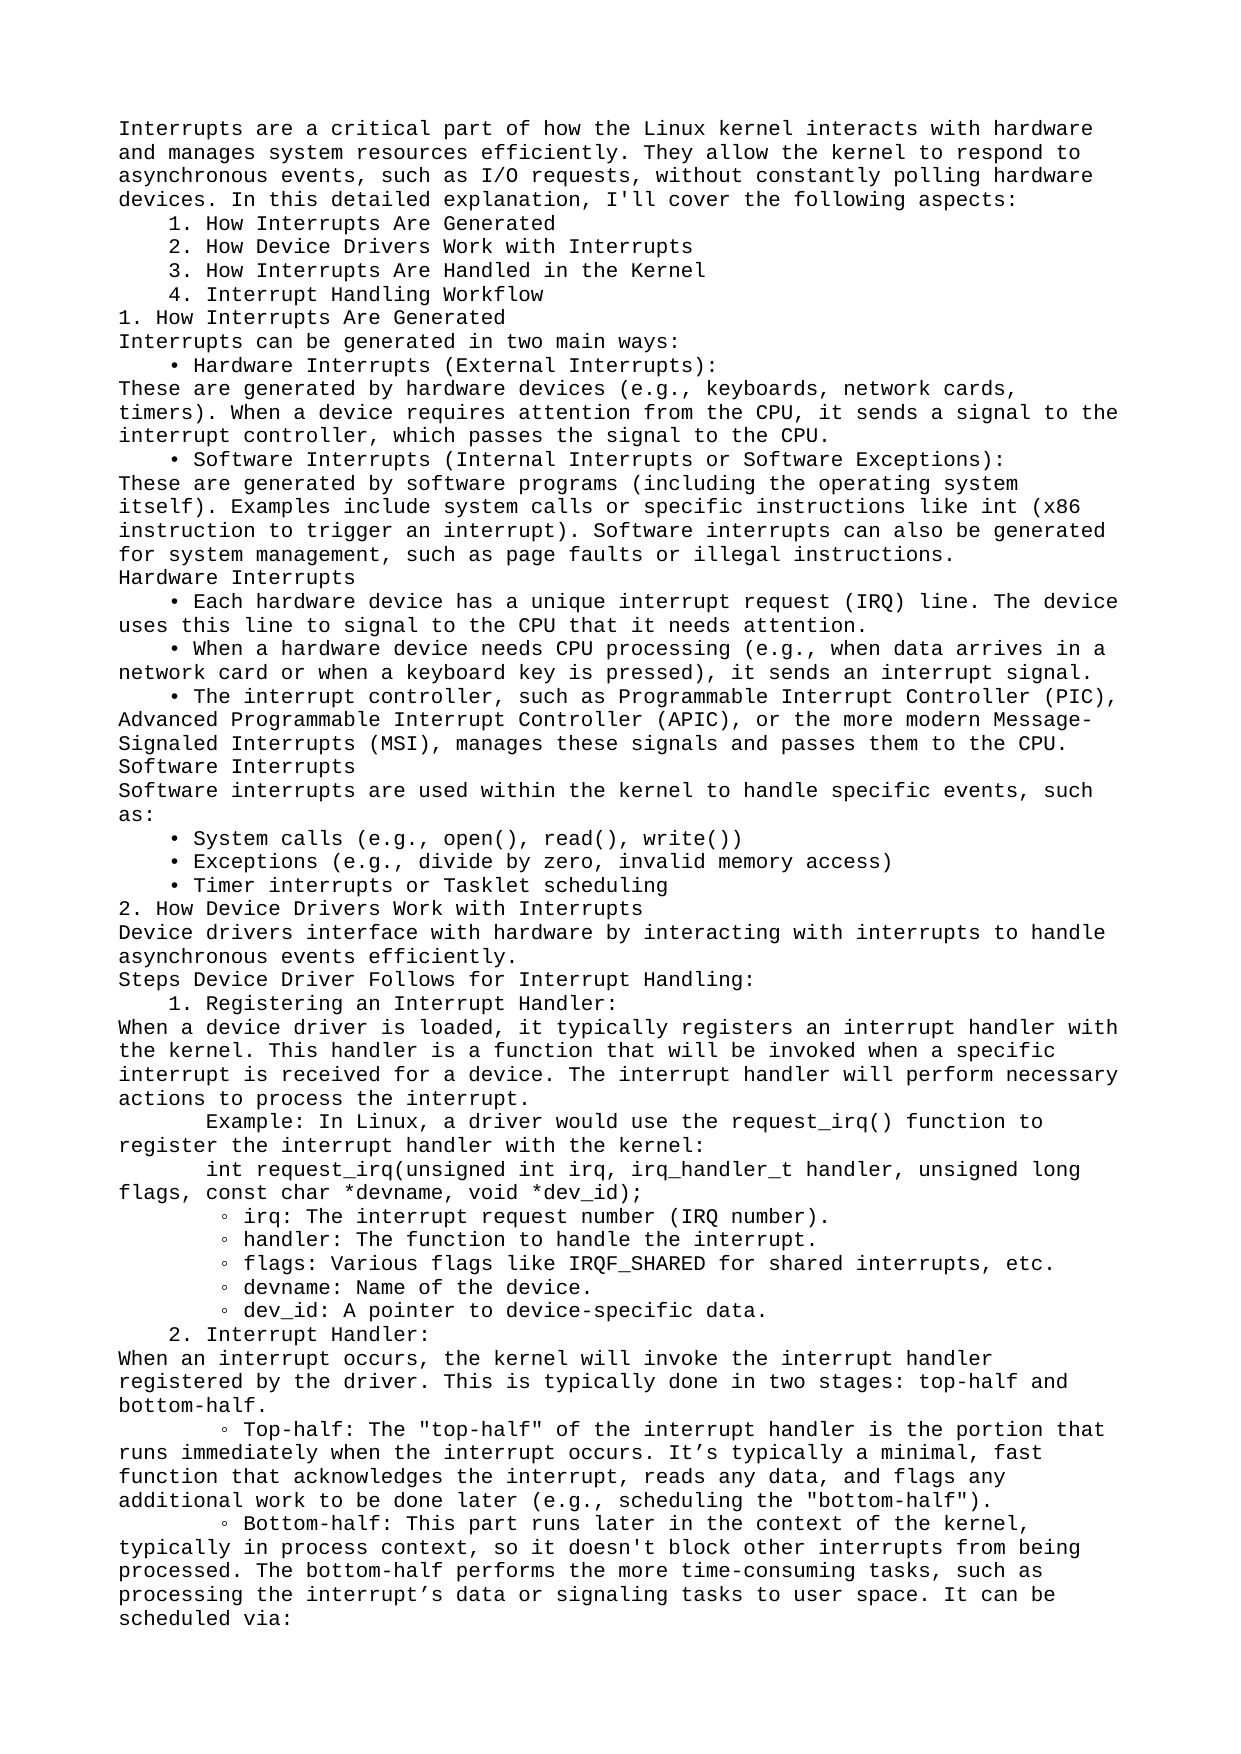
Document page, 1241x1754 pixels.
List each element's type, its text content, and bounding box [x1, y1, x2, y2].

text 1. How Interrupts Are Generated [118, 213, 1122, 236]
text • Hardware Interrupts (External Interrupts): [118, 354, 1122, 378]
text ◦ dev_id: A pointer to device-specific data. [118, 1300, 1122, 1324]
text Hardware Interrupts [118, 567, 1122, 591]
text ◦ devname: Name of the device. [118, 1277, 1122, 1300]
text • The interrupt controller, such as Programmable Interrupt Controller (PIC), Advanced Programmable Interrupt Controller (APIC), or the more modern Message-Signaled Interrupts (MSI), manages these signals and passes them to the CPU. [118, 686, 1122, 757]
text 2. Interrupt Handler: [118, 1324, 1122, 1348]
text 2. How Device Drivers Work with Interrupts [118, 236, 1122, 260]
text ◦ Bottom-half: This part runs later in the context of the kernel, typically in process context, so it doesn't block other interrupts from being processed. The bottom-half performs the more time-consuming tasks, such as processing the interrupt’s data or signaling tasks to user space. It can be scheduled via: [118, 1513, 1122, 1631]
text Steps Device Driver Follows for Interrupt Handling: [118, 969, 1122, 993]
text 4. Interrupt Handling Workflow [118, 284, 1122, 307]
text Interrupts are a critical part of how the Linux kernel interacts with hardware and manages system resources efficiently. They allow the kernel to respond to asynchronous events, such as I/O requests, without constantly polling hardware devices. In this detailed explanation, I'll cover the following aspects: [118, 118, 1122, 213]
text • System calls (e.g., open(), read(), write()) [118, 827, 1122, 851]
text 1. Registering an Interrupt Handler: [118, 993, 1122, 1017]
text These are generated by hardware devices (e.g., keyboards, network cards, timers). When a device requires attention from the CPU, it sends a signal to the interrupt controller, which passes the signal to the CPU. [118, 378, 1122, 449]
text • When a hardware device needs CPU processing (e.g., when data arrives in a network card or when a keyboard key is pressed), it sends an interrupt signal. [118, 638, 1122, 686]
text • Exceptions (e.g., divide by zero, invalid memory access) [118, 851, 1122, 875]
text 1. How Interrupts Are Generated [118, 307, 1122, 331]
text ◦ Top-half: The "top-half" of the interrupt handler is the portion that runs immediately when the interrupt occurs. It’s typically a minimal, fast function that acknowledges the interrupt, reads any data, and flags any additional work to be done later (e.g., scheduling the "bottom-half"). [118, 1419, 1122, 1513]
text Interrupts can be generated in two main ways: [118, 331, 1122, 354]
text • Timer interrupts or Tasklet scheduling [118, 875, 1122, 898]
text 3. How Interrupts Are Handled in the Kernel [118, 260, 1122, 284]
text Software Interrupts [118, 757, 1122, 780]
text Example: In Linux, a driver would use the request_irq() function to register the interrupt handler with the kernel: [118, 1111, 1122, 1158]
text When an interrupt occurs, the kernel will invoke the interrupt handler registered by the driver. This is typically done in two stages: top-half and bottom-half. [118, 1348, 1122, 1419]
text • Software Interrupts (Internal Interrupts or Software Exceptions): [118, 449, 1122, 473]
text When a device driver is loaded, it typically registers an interrupt handler with the kernel. This handler is a function that will be invoked when a specific interrupt is received for a device. The interrupt handler will perform necessary actions to process the interrupt. [118, 1017, 1122, 1111]
text ◦ irq: The interrupt request number (IRQ number). [118, 1206, 1122, 1229]
text ◦ flags: Various flags like IRQF_SHARED for shared interrupts, etc. [118, 1253, 1122, 1277]
text • Each hardware device has a unique interrupt request (IRQ) line. The device uses this line to signal to the CPU that it needs attention. [118, 591, 1122, 638]
text int request_irq(unsigned int irq, irq_handler_t handler, unsigned long flags, const char *devname, void *dev_id); [118, 1158, 1122, 1206]
text Device drivers interface with hardware by interacting with interrupts to handle asynchronous events efficiently. [118, 922, 1122, 969]
text 2. How Device Drivers Work with Interrupts [118, 898, 1122, 922]
text ◦ handler: The function to handle the interrupt. [118, 1229, 1122, 1253]
text These are generated by software programs (including the operating system itself). Examples include system calls or specific instructions like int (x86 instruction to trigger an interrupt). Software interrupts can also be generated for system management, such as page faults or illegal instructions. [118, 473, 1122, 567]
text Software interrupts are used within the kernel to handle specific events, such as: [118, 780, 1122, 827]
